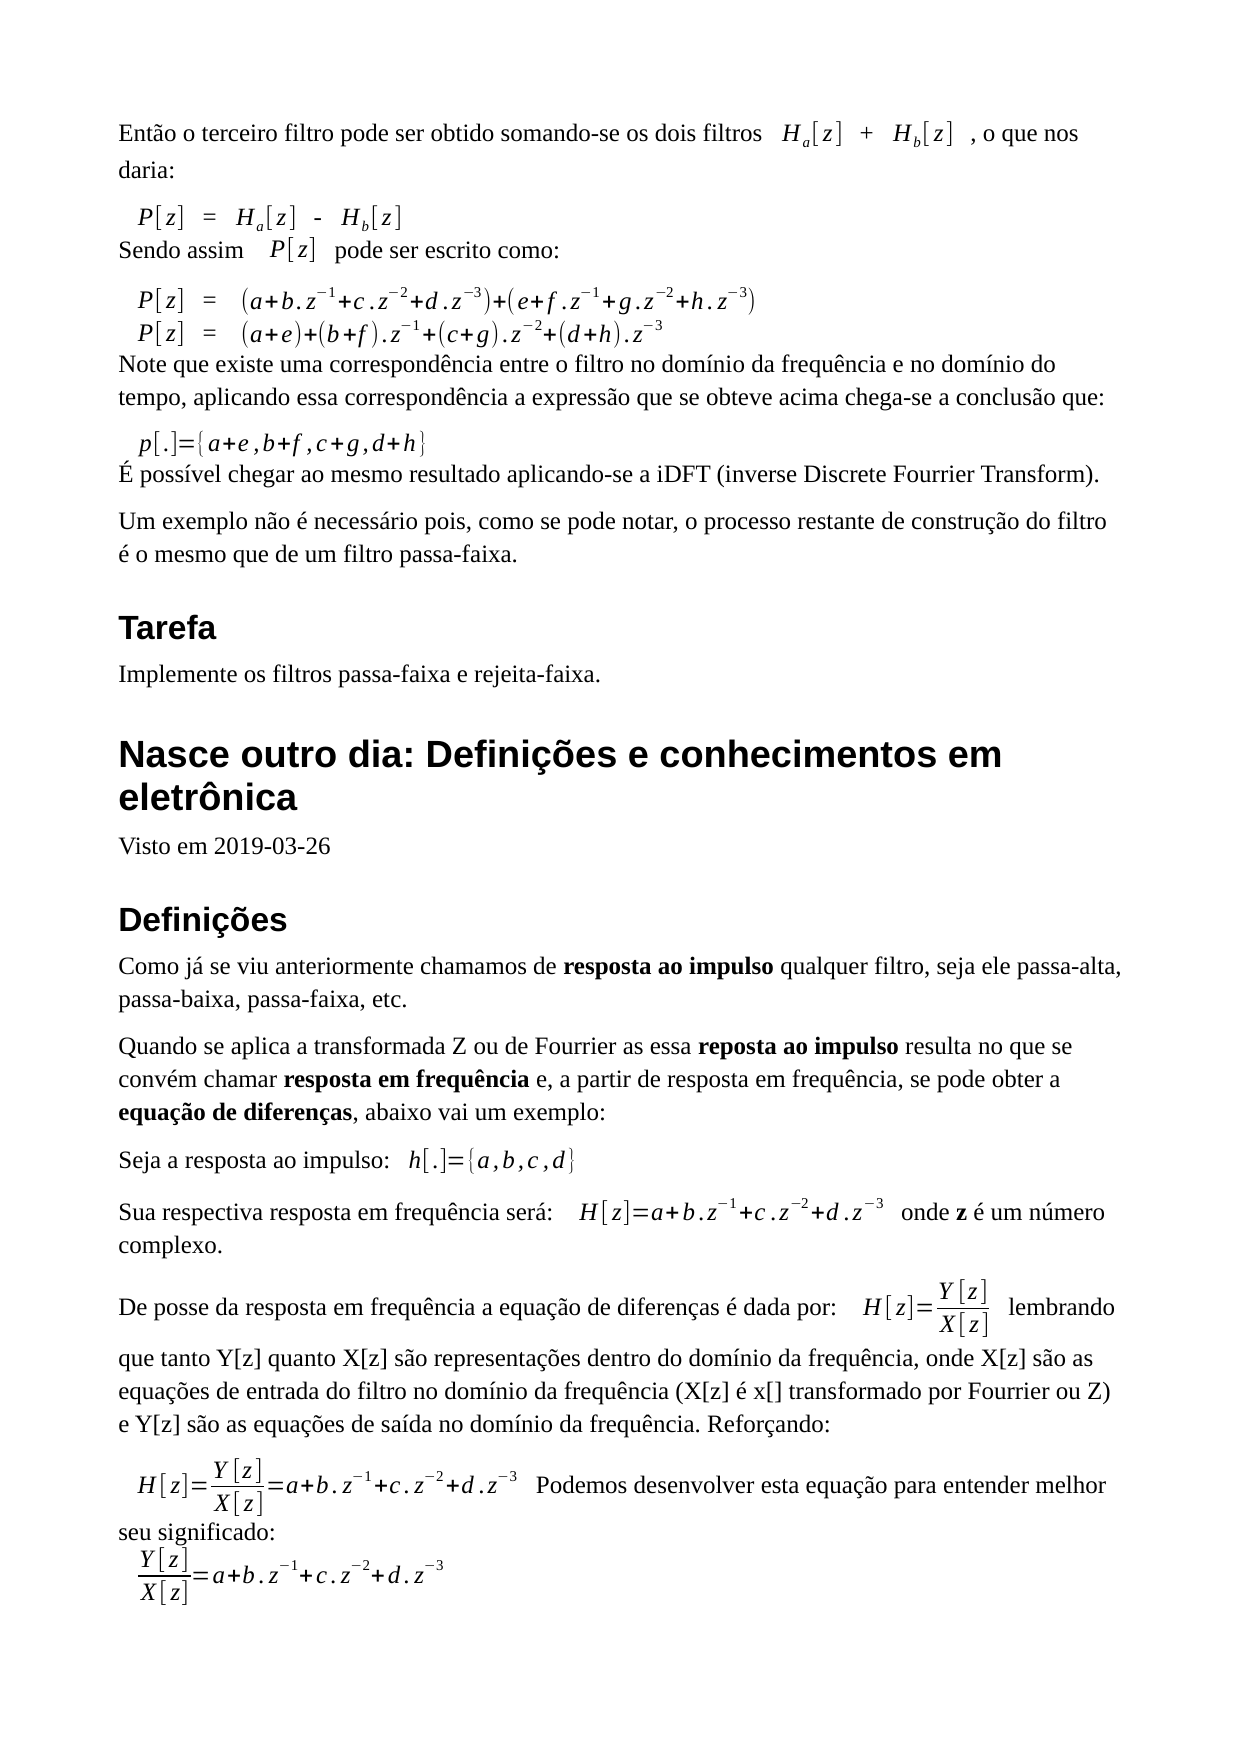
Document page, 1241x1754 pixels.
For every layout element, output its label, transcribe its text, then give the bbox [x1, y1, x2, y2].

text Implemente os filtros passa-faixa e rejeita-faixa. [118, 659, 1122, 688]
subtitle Tarefa [118, 608, 1122, 646]
text =- [118, 202, 1122, 235]
text Quando se aplica a transformada Z ou de Fourrier as essa reposta ao impulso resulta no que se convém chamar resposta em frequência e, a partir de resposta em frequência, se pode obter a equação de diferenças, abaixo vai um exemplo: [118, 1031, 1122, 1126]
text Então o terceiro filtro pode ser obtido somando-se os dois filtros+, o que nos daria: [118, 118, 1122, 183]
text Sendo assim pode ser escrito como: [118, 235, 1122, 264]
text É possível chegar ao mesmo resultado aplicando-se a iDFT (inverse Discrete Fourrier Transform). [118, 459, 1122, 487]
text Como já se viu anteriormente chamamos de resposta ao impulso qualquer filtro, seja ele passa-alta, passa-baixa, passa-faixa, etc. [118, 951, 1122, 1013]
text Visto em 2019-03-26 [118, 831, 1122, 860]
text Um exemplo não é necessário pois, como se pode notar, o processo restante de construção do filtro é o mesmo que de um filtro passa-faixa. [118, 506, 1122, 568]
text = [118, 316, 1122, 349]
subtitle Nasce outro dia: Definições e conhecimentos em eletrônica [118, 731, 1122, 819]
text Note que existe uma correspondência entre o filtro no domínio da frequência e no domínio do tempo, aplicando essa correspondência a expressão que se obteve acima chega-se a conclusão que: [118, 349, 1122, 411]
text Podemos desenvolver esta equação para entender melhor seu significado: [118, 1456, 1122, 1546]
subtitle Definições [118, 900, 1122, 938]
text Seja a resposta ao impulso: [118, 1145, 1122, 1175]
text = [118, 283, 1122, 316]
text De posse da resposta em frequência a equação de diferenças é dada por: lembrando que tanto Y[z] quanto X[z] são representações dentro do domínio da frequência, onde X[z] são as equações de entrada do filtro no domínio da frequência (X[z] é x[] transformado por Fourrier ou Z) e Y[z] são as equações de saída no domínio da frequência. Reforçando: [118, 1278, 1122, 1437]
text Sua respectiva resposta em frequência será: onde z é um número complexo. [118, 1194, 1122, 1259]
